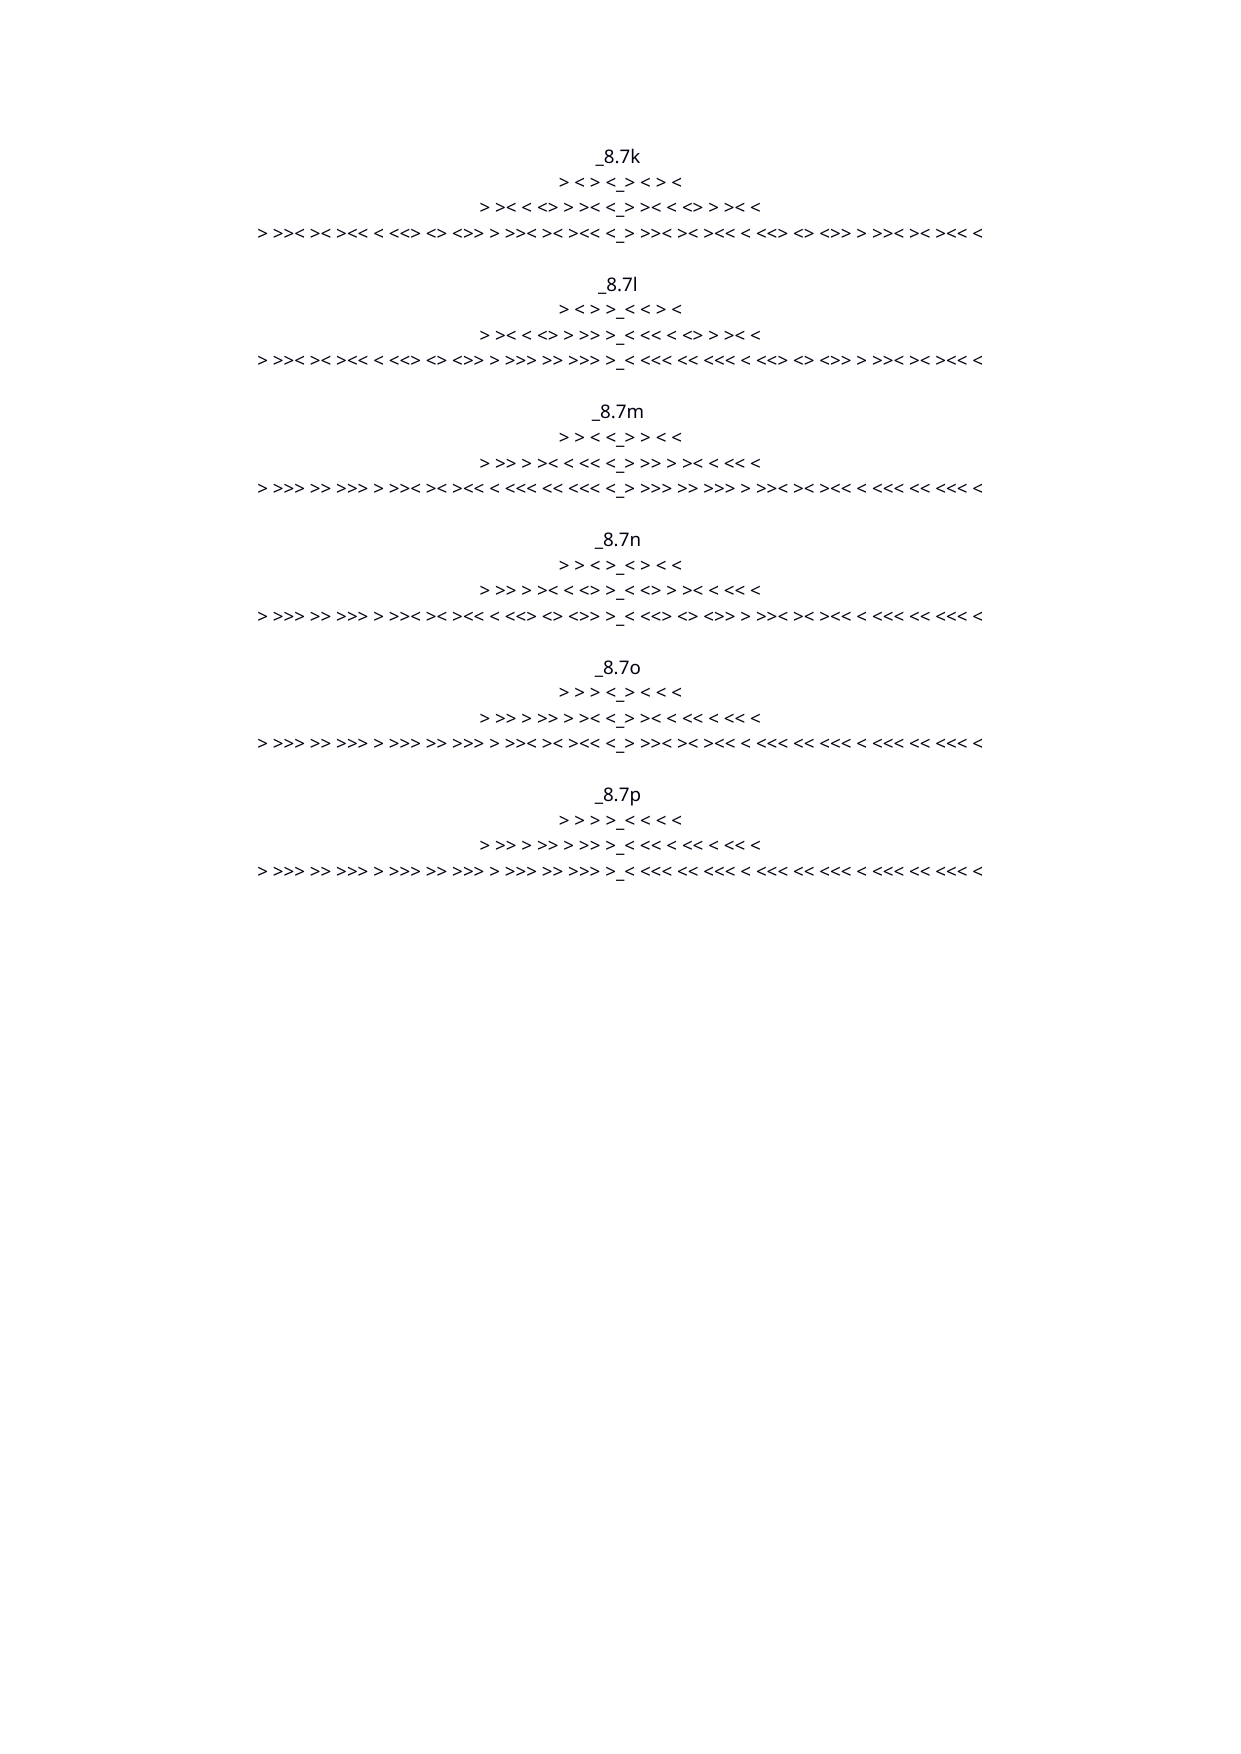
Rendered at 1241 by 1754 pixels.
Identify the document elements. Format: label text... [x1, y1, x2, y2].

text > > < >_< > < < [118, 552, 1122, 577]
text > >>> >> >>> > >>< >< ><< < <<> <> <>> >_< <<> <> <>> > >>< >< ><< < <<< << <<< < [118, 603, 1122, 628]
text > >>> >> >>> > >>> >> >>> > >>< >< ><< <_> >>< >< ><< < <<< << <<< < <<< << <<< < [118, 731, 1122, 756]
text > < > >_< < > < [118, 297, 1122, 322]
text _8.7p [118, 782, 1122, 807]
text > >>> >> >>> > >>< >< ><< < <<< << <<< <_> >>> >> >>> > >>< >< ><< < <<< << <<< < [118, 475, 1122, 501]
text _8.7o [118, 654, 1122, 679]
text > >>< >< ><< < <<> <> <>> > >>< >< ><< <_> >>< >< ><< < <<> <> <>> > >>< >< ><< < [118, 220, 1122, 246]
text > > > <_> < < < [118, 679, 1122, 705]
text > >> > >> > >< <_> >< < << < << < [118, 705, 1122, 731]
text > < > <_> < > < [118, 169, 1122, 195]
text _8.7l [118, 271, 1122, 297]
text > >>< >< ><< < <<> <> <>> > >>> >> >>> >_< <<< << <<< < <<> <> <>> > >>< >< ><< < [118, 348, 1122, 373]
text > >< < <> > >< <_> >< < <> > >< < [118, 195, 1122, 220]
text _8.7n [118, 526, 1122, 552]
text > >> > >< < << <_> >> > >< < << < [118, 450, 1122, 475]
text > >>> >> >>> > >>> >> >>> > >>> >> >>> >_< <<< << <<< < <<< << <<< < <<< << <<< < [118, 858, 1122, 884]
text _8.7m [118, 399, 1122, 424]
text _8.7k [118, 144, 1122, 169]
text > >< < <> > >> >_< << < <> > >< < [118, 322, 1122, 348]
text > > > >_< < < < [118, 807, 1122, 833]
text > >> > >> > >> >_< << < << < << < [118, 833, 1122, 858]
text > >> > >< < <> >_< <> > >< < << < [118, 577, 1122, 603]
text > > < <_> > < < [118, 424, 1122, 450]
